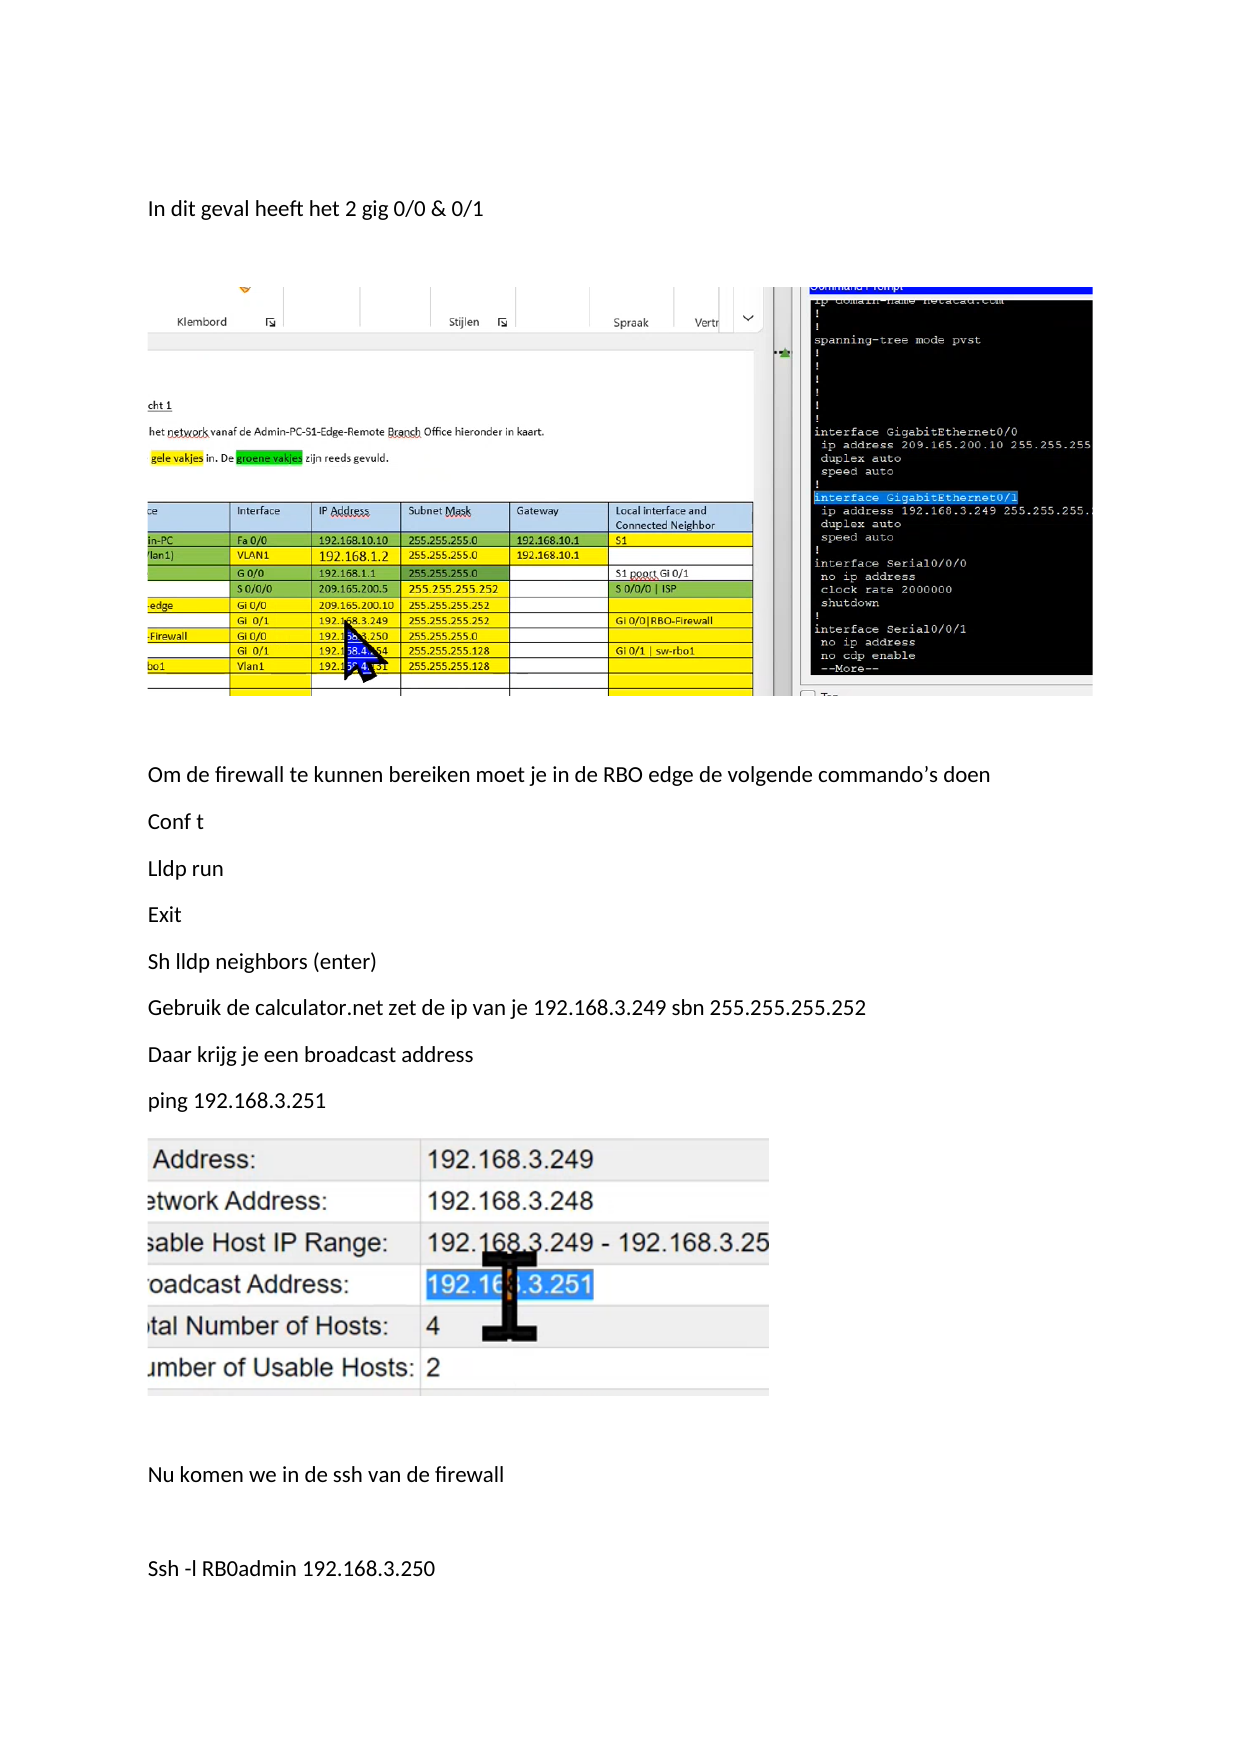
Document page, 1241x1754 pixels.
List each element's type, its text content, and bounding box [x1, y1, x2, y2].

text Exit [148, 900, 1093, 928]
text Nu komen we in de ssh van de firewall [148, 1461, 1093, 1489]
text Conf t [148, 807, 1093, 835]
text In dit geval heeft het 2 gig 0/0 & 0/1 [148, 194, 1093, 222]
text ping 192.168.3.251 [148, 1086, 1093, 1114]
text Om de firewall te kunnen bereiken moet je in de RBO edge de volgende commando’s doen [148, 761, 1093, 788]
text Ssh -l RB0admin 192.168.3.250 [148, 1554, 1093, 1582]
text Gebruik de calculator.net zet de ip van je 192.168.3.249 sbn 255.255.255.252 [148, 993, 1093, 1021]
text Sh lldp neighbors (enter) [148, 947, 1093, 975]
text Lldp run [148, 854, 1093, 882]
text Daar krijg je een broadcast address [148, 1040, 1093, 1068]
